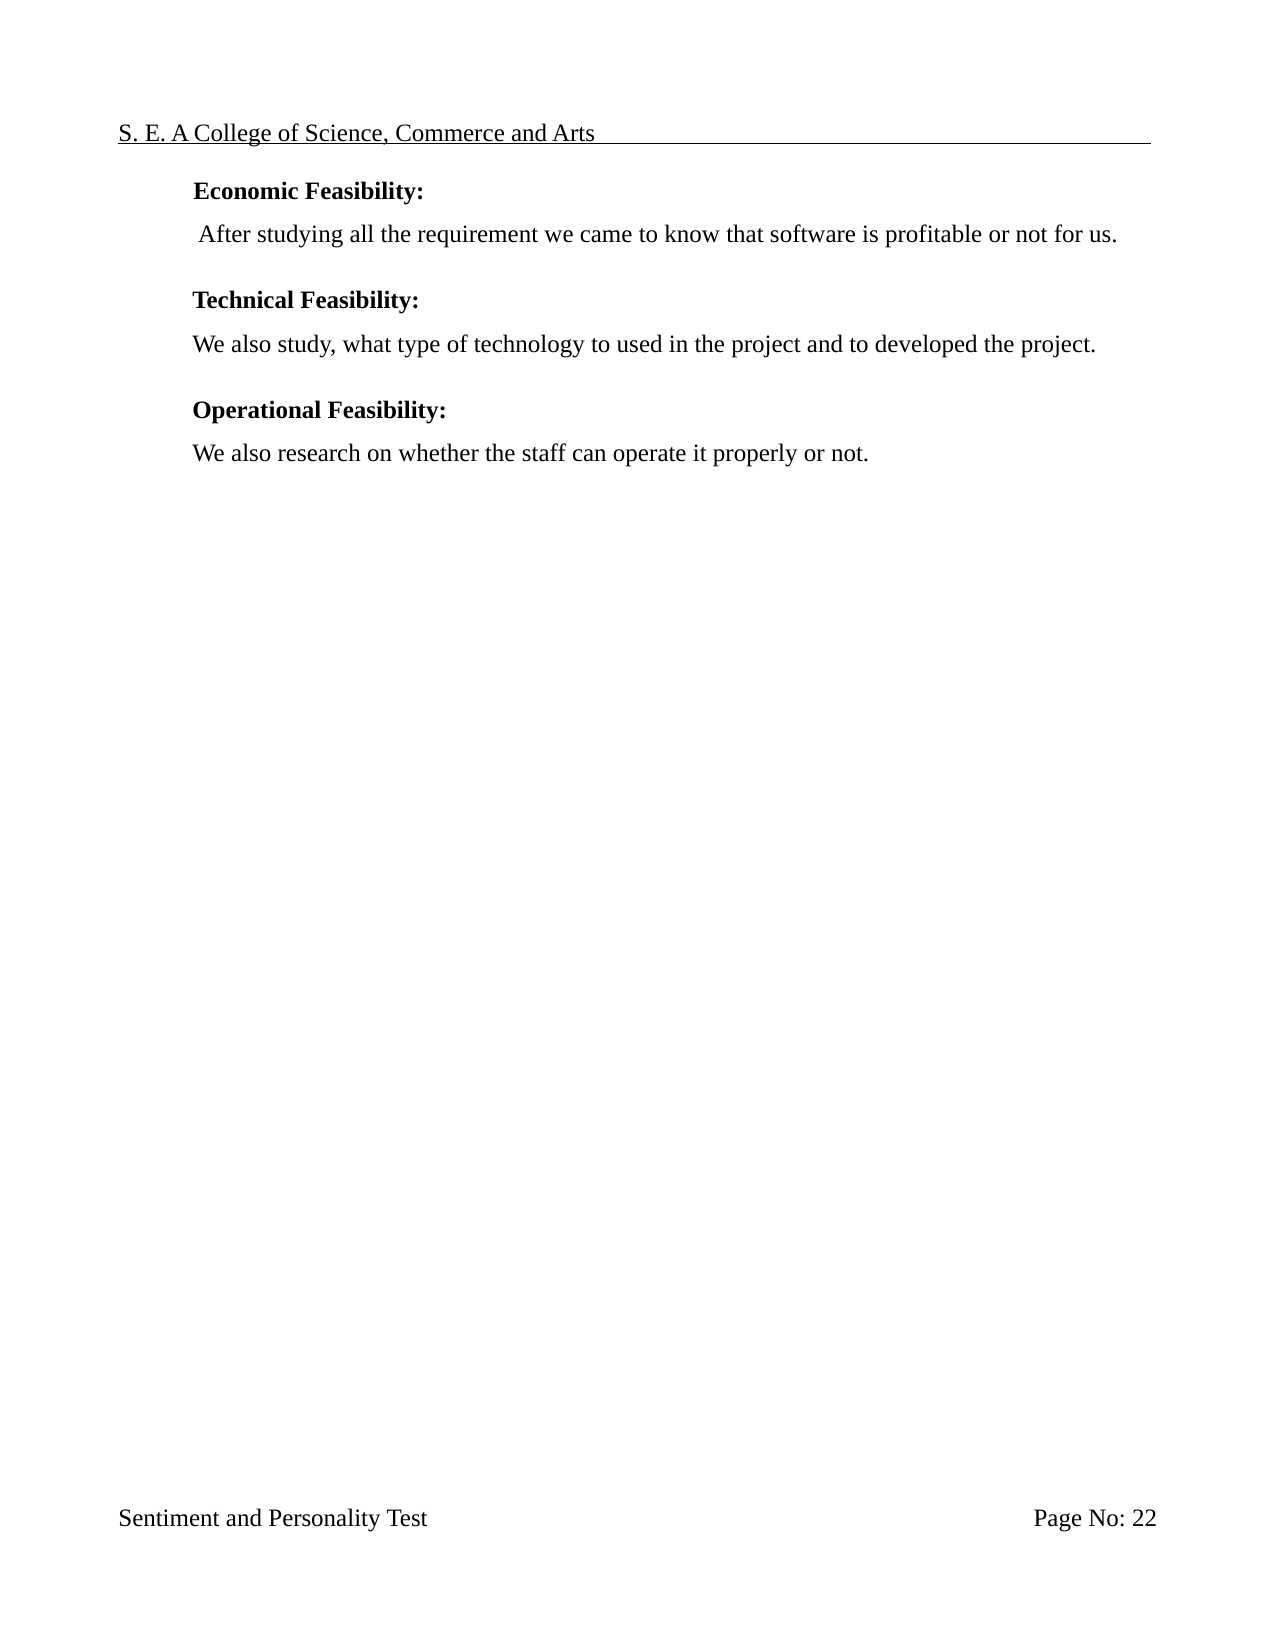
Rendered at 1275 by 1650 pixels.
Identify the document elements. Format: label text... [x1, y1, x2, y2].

text We also study, what type of technology to used in the project and to developed the project. [118, 329, 1157, 357]
text Operational Feasibility: [118, 395, 1157, 423]
text We also research on whether the staff can operate it properly or not. [118, 438, 1157, 467]
text Technical Feasibility: [118, 286, 1157, 314]
list Economic Feasibility: [156, 176, 1157, 205]
list After studying all the requirement we came to know that software is profitable or not for us. [156, 219, 1157, 248]
